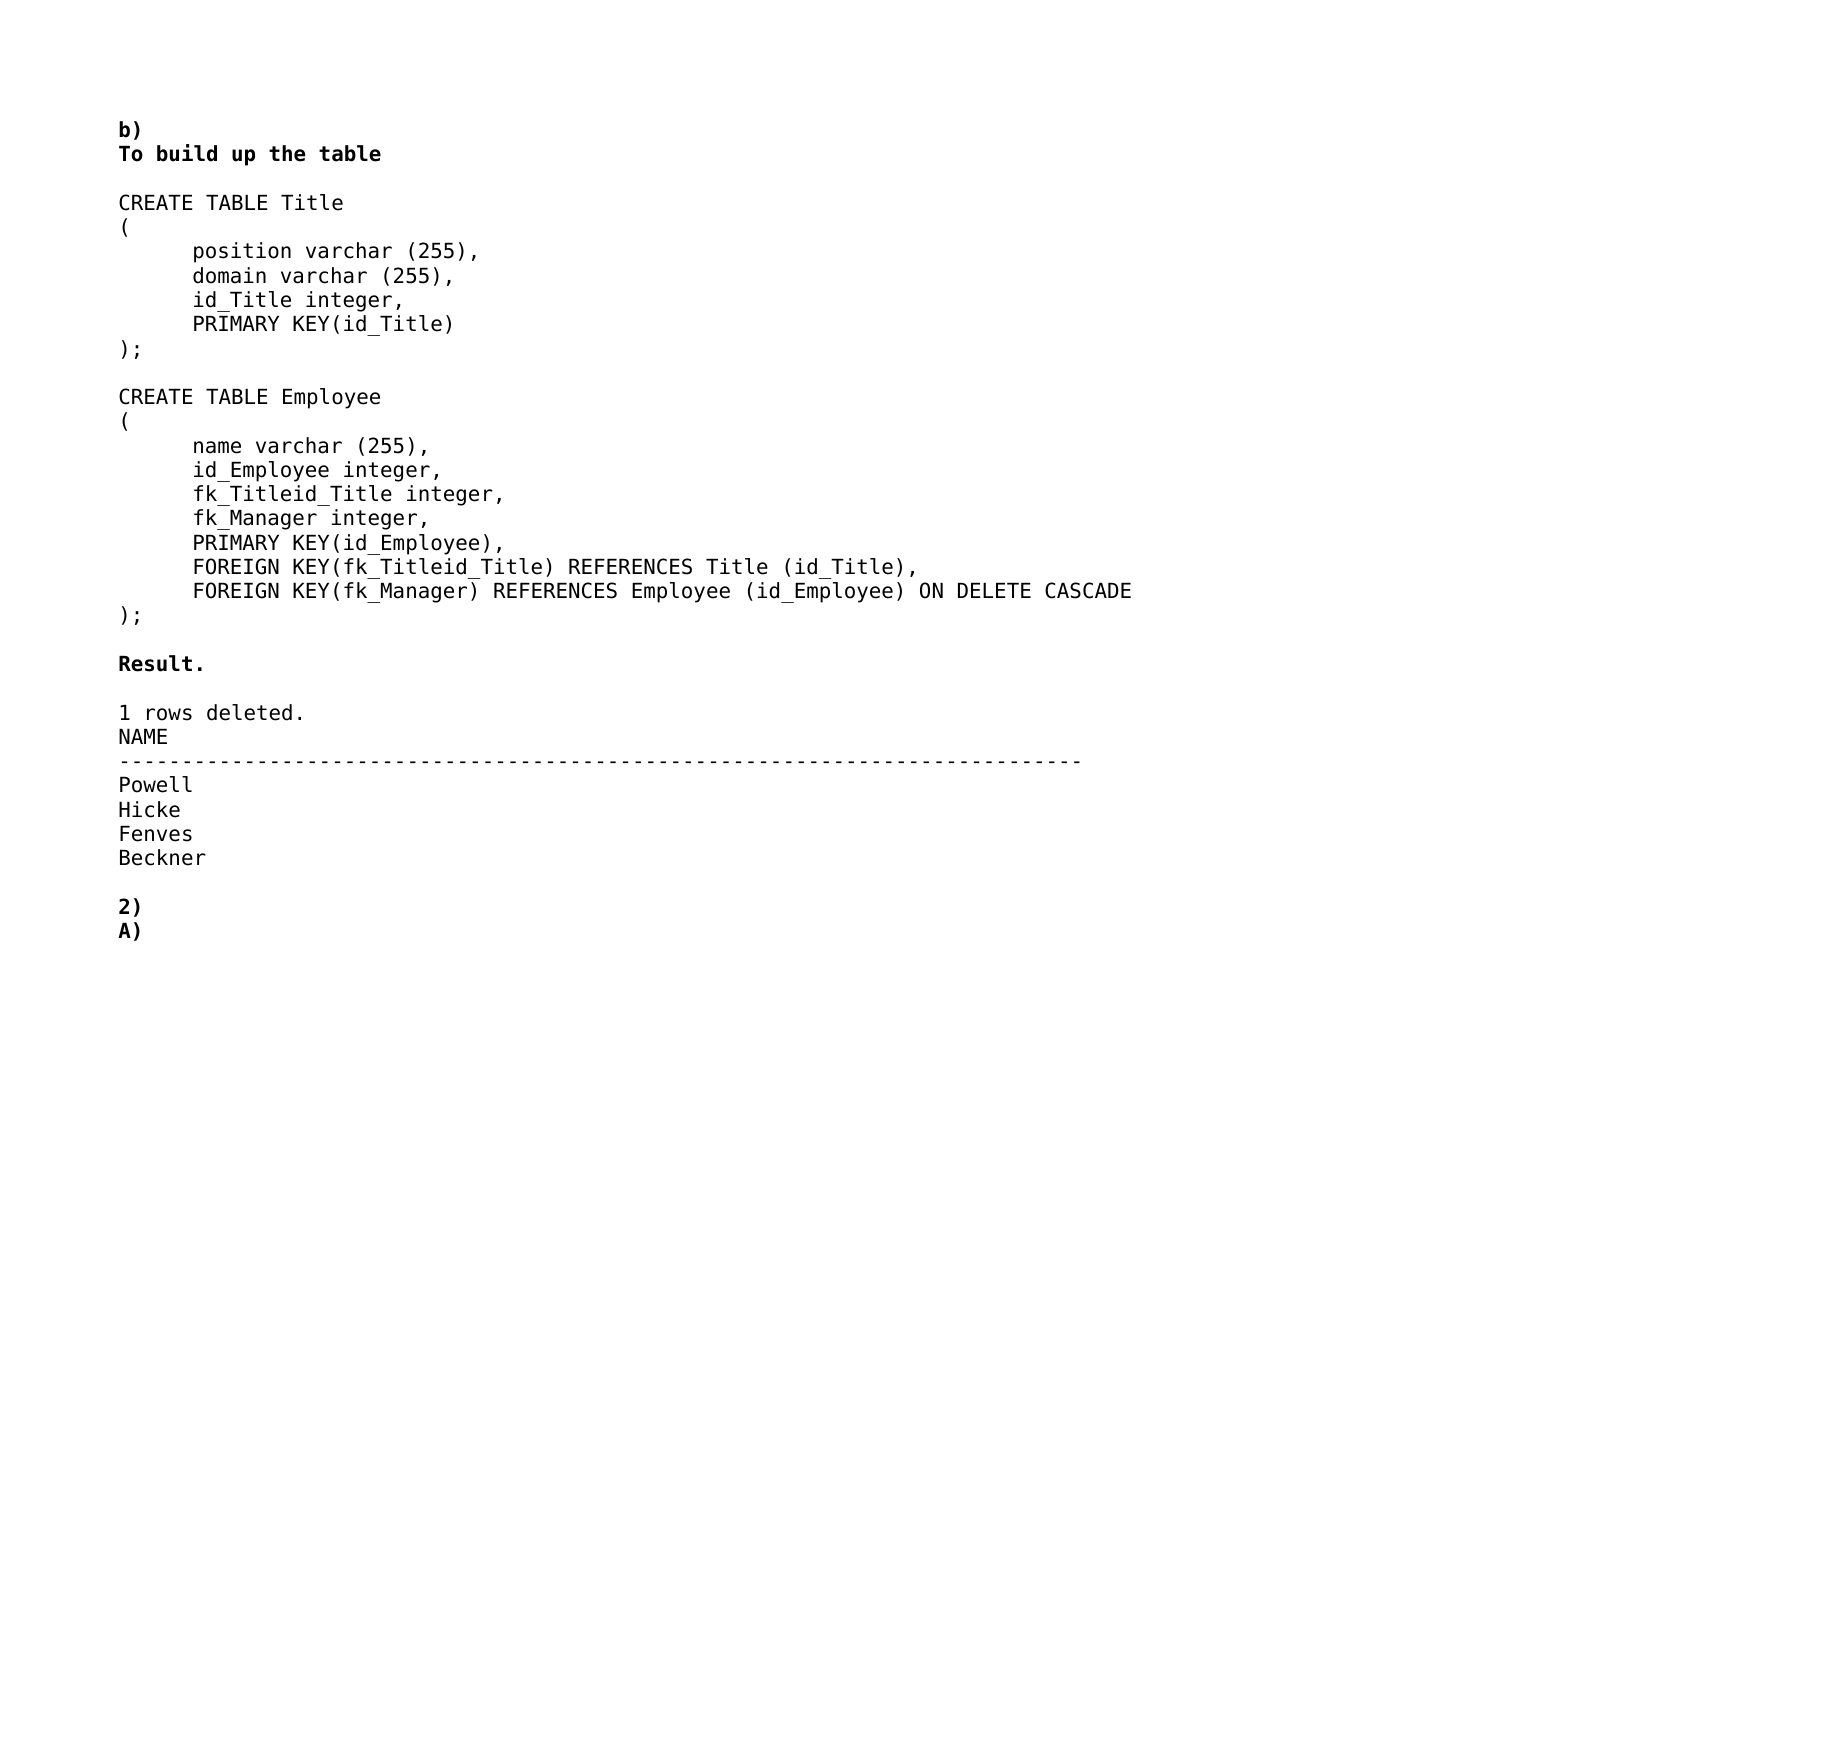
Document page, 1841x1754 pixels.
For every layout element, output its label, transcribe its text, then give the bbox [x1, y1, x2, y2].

text CREATE TABLE Employee [118, 385, 1722, 409]
text A) [118, 919, 1722, 943]
text 2) [118, 895, 1722, 919]
text To build up the table [118, 142, 1722, 167]
text Result. [118, 652, 1722, 676]
text ); [118, 603, 1722, 628]
text fk_Manager integer, [118, 506, 1722, 531]
text FOREIGN KEY(fk_Titleid_Title) REFERENCES Title (id_Title), [118, 555, 1722, 579]
text PRIMARY KEY(id_Title) [118, 312, 1722, 337]
text Fenves [118, 822, 1722, 846]
text ( [118, 215, 1722, 239]
text 1 rows deleted. [118, 701, 1722, 725]
text CREATE TABLE Title [118, 191, 1722, 215]
text b) [118, 118, 1722, 142]
text position varchar (255), [118, 239, 1722, 264]
text id_Title integer, [118, 288, 1722, 312]
text name varchar (255), [118, 434, 1722, 458]
text Powell [118, 773, 1722, 798]
text NAME [118, 725, 1722, 749]
text FOREIGN KEY(fk_Manager) REFERENCES Employee (id_Employee) ON DELETE CASCADE [118, 579, 1722, 603]
text PRIMARY KEY(id_Employee), [118, 531, 1722, 555]
text domain varchar (255), [118, 264, 1722, 288]
text Beckner [118, 846, 1722, 871]
text ----------------------------------------------------------------------------- [118, 749, 1722, 773]
text fk_Titleid_Title integer, [118, 482, 1722, 506]
text id_Employee integer, [118, 458, 1722, 482]
text ); [118, 337, 1722, 361]
text ( [118, 409, 1722, 434]
text Hicke [118, 798, 1722, 822]
